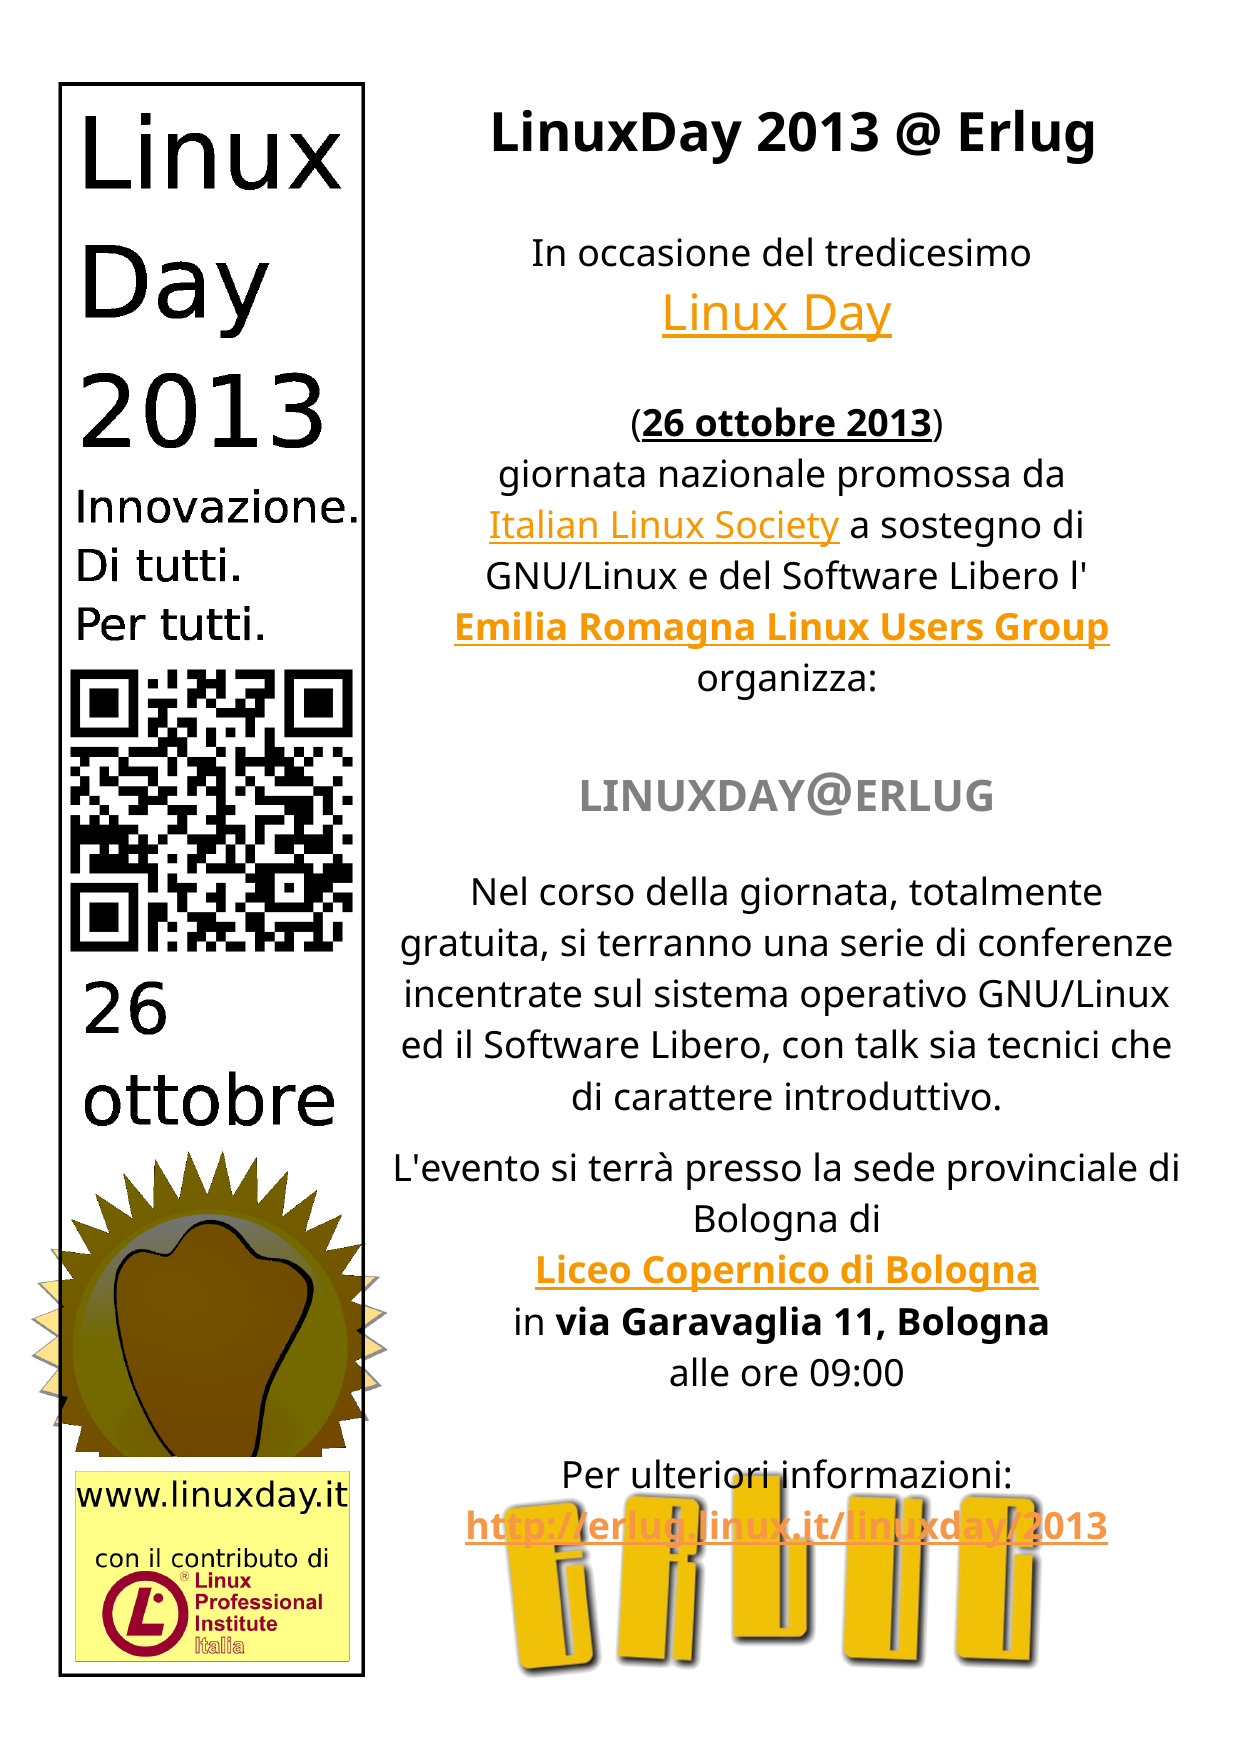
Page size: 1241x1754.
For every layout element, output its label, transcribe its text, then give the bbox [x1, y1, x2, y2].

text L'evento si terrà presso la sede provinciale di Bologna di Liceo Copernico di Bologna in via Garavaglia 11, Bologna alle ore 09:00 Per ulteriori informazioni: http://erlug.linux.it/linuxday/2013 [391, 1142, 1183, 1550]
picture [501, 1545, 1044, 1678]
picture [903, 1478, 913, 1486]
picture [635, 1470, 646, 1486]
subtitle LinuxDay 2013 @ Erlug [391, 93, 1183, 167]
picture [952, 1470, 964, 1486]
picture [727, 1470, 739, 1486]
picture [589, 1470, 599, 1476]
picture [567, 1470, 577, 1475]
picture [670, 1523, 679, 1535]
picture [830, 1470, 842, 1486]
text In occasione del tredicesimo Linux Day (26 ottobre 2013) giornata nazionale promossa da Italian Linux Society a sostegno di GNU/Linux e del Software Libero l' Emilia Romagna Linux Users Group organizza: linuxday@erlug Nel corso della giornata, totalmente gratuita, si terranno una serie di conferenze incentrate sul sistema operativo GNU/Linux ed il Software Libero, con talk sia tecnici che di carattere introduttivo. [391, 188, 1183, 1121]
picture [682, 1470, 692, 1476]
picture [30, 82, 388, 1677]
picture [501, 1470, 1044, 1542]
picture [531, 1523, 538, 1535]
